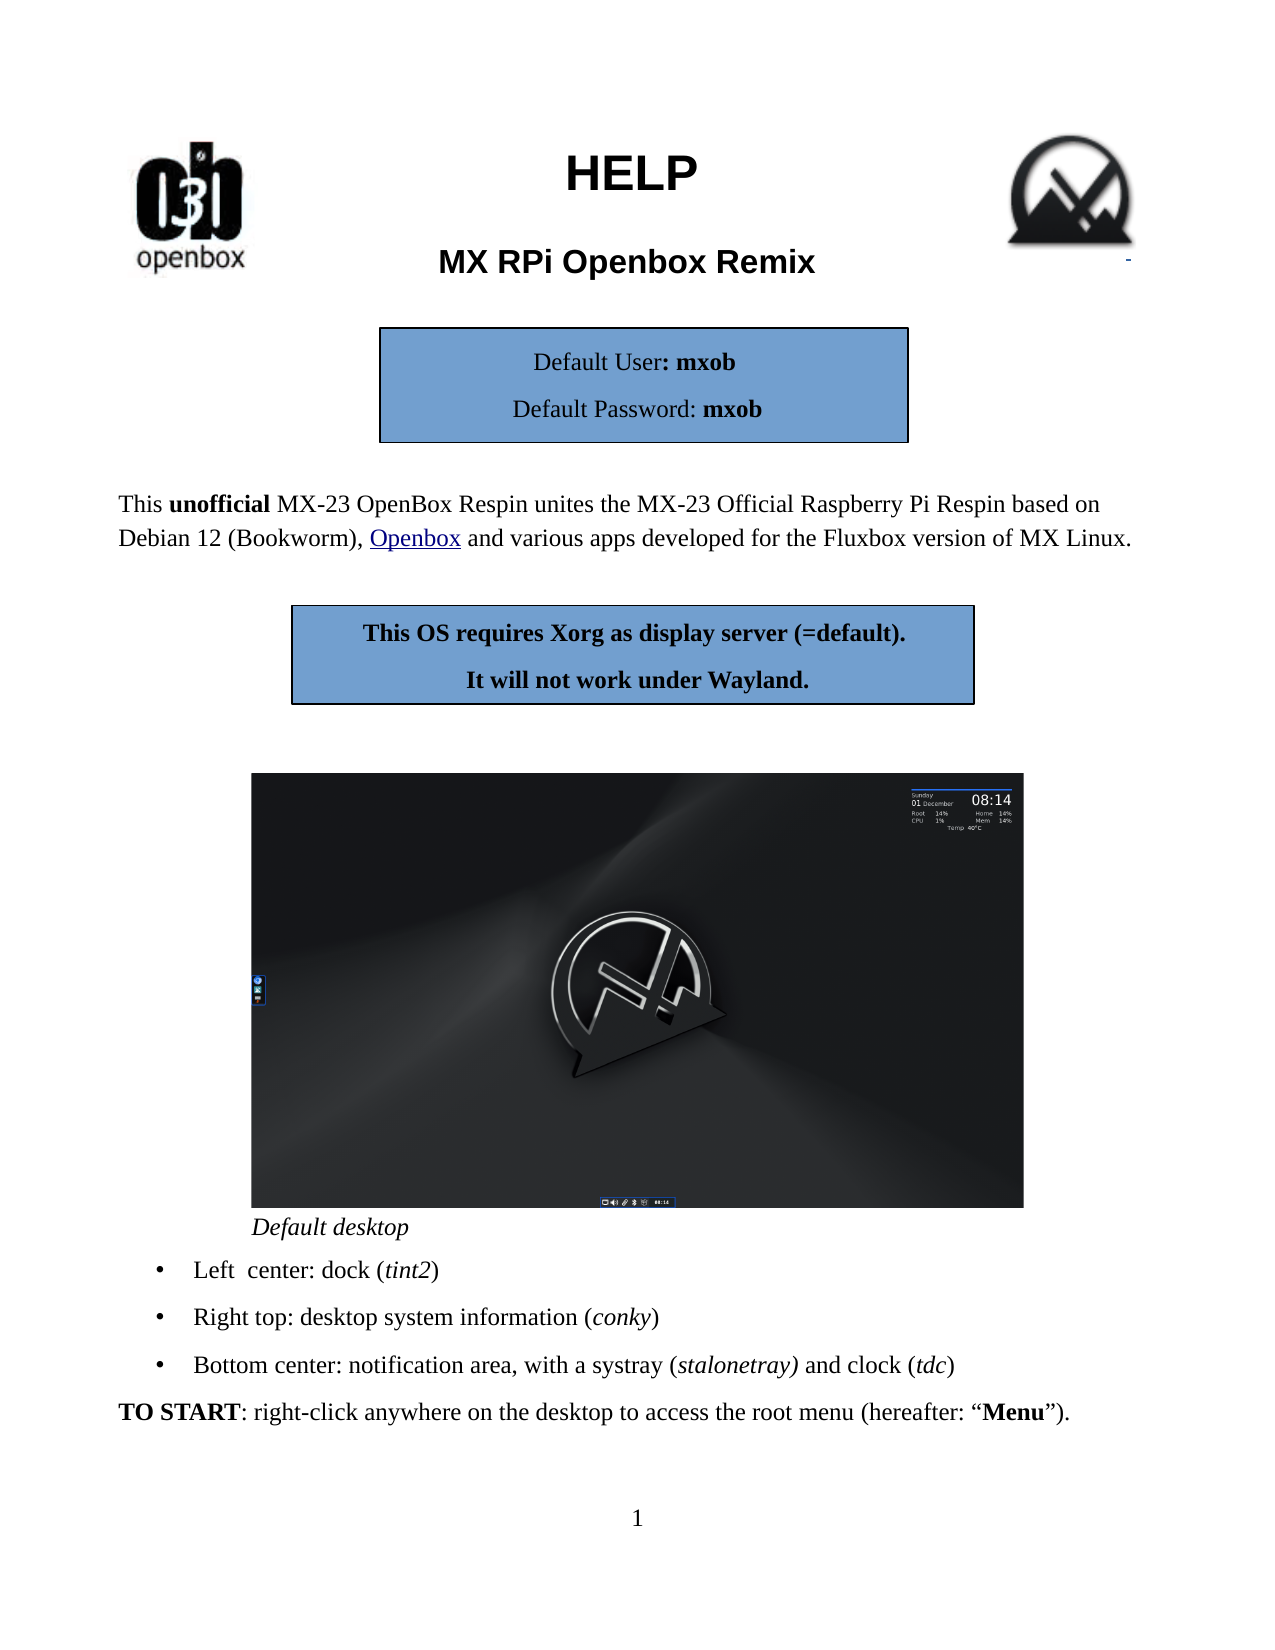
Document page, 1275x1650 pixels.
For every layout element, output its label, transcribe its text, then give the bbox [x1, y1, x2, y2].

text Default User: mxob [909, 347, 1157, 376]
picture [118, 137, 258, 278]
text This OS requires Xorg as display server (=default). [118, 618, 291, 647]
text Default desktop [251, 1208, 1024, 1241]
picture [251, 773, 1024, 1208]
list Right top: desktop system information (conky) [156, 1302, 1157, 1331]
text Default User: mxob [118, 347, 379, 376]
text TO START: right-click anywhere on the desktop to access the root menu (hereafter: “Menu”). [118, 1397, 1157, 1426]
text It will not work under Wayland. [975, 665, 1157, 694]
subtitle MX RPi Openbox Remix [118, 242, 1157, 281]
text This OS requires Xorg as display server (=default). [975, 618, 1157, 647]
subtitle HELP [258, 143, 1005, 201]
subtitle [1137, 143, 1157, 201]
text This unofficial MX-23 OpenBox Respin unites the MX-23 Official Raspberry Pi Respin based on Debian 12 (Bookworm), Openbox and various apps developed for the Fluxbox version of MX Linux. [118, 489, 1157, 551]
list Bottom center: notification area, with a systray (stalonetray) and clock (tdc) [156, 1350, 1157, 1379]
picture [1005, 122, 1137, 254]
text It will not work under Wayland. [118, 665, 291, 694]
text Default Password: mxob [909, 394, 1157, 423]
text Default Password: mxob [118, 394, 379, 423]
list Left center: dock (tint2) [156, 1255, 1157, 1283]
